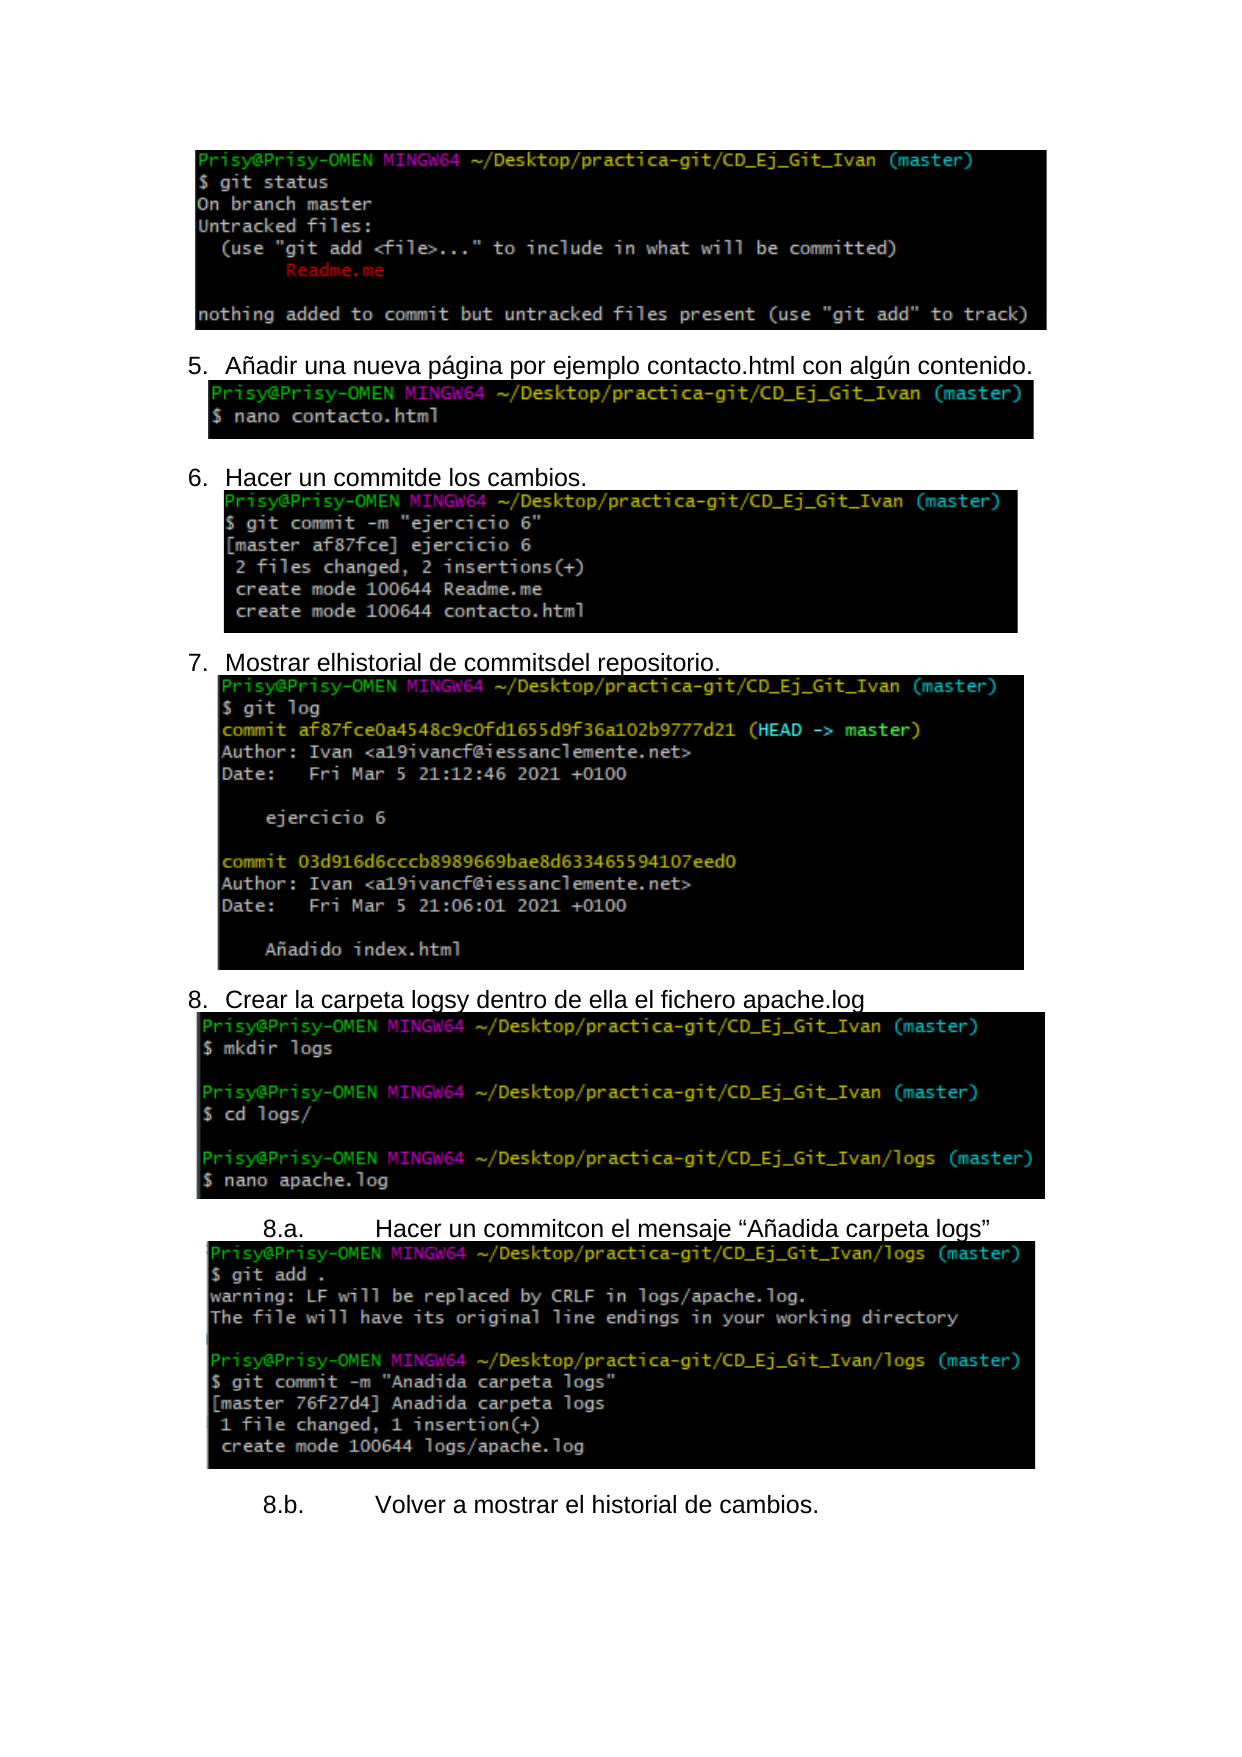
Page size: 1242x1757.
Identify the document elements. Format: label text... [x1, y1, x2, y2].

picture [206, 1241, 1036, 1469]
list Volver a mostrar el historial de cambios. [263, 1490, 1092, 1519]
picture [223, 490, 1018, 633]
picture [196, 1012, 1045, 1199]
list Hacer un commitde los cambios. [188, 469, 1092, 490]
picture [195, 150, 1047, 330]
picture [208, 380, 1034, 439]
list Mostrar elhistorial de commits​del repositorio. [188, 654, 1092, 676]
list Crear la carpeta logsy dentro de ella el fichero apache.log [188, 991, 1092, 1013]
list Hacer un commitcon el mensaje “Añadida carpeta logs” [263, 1220, 1092, 1242]
picture [217, 675, 1024, 970]
list Añadir una nueva página por ejemplo contacto.html con algún contenido. [188, 351, 1092, 380]
